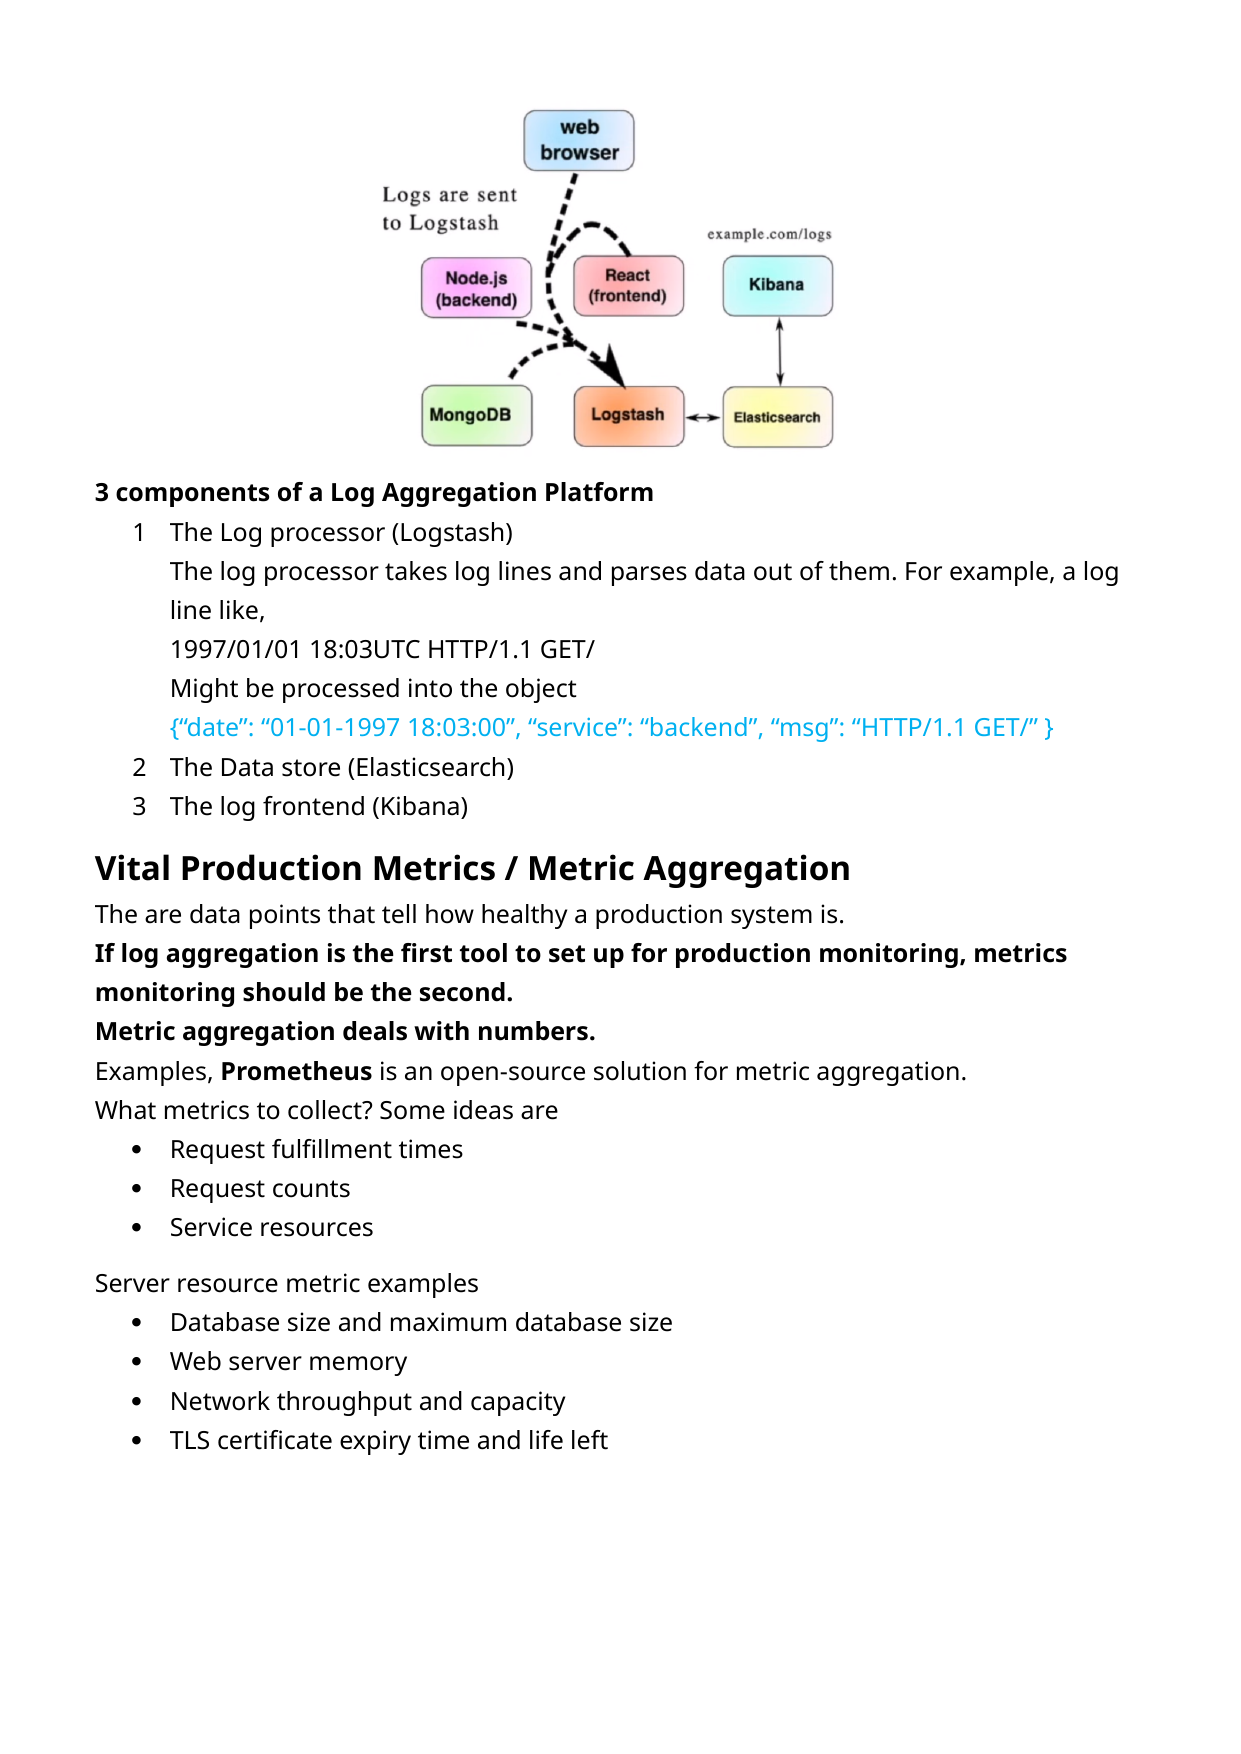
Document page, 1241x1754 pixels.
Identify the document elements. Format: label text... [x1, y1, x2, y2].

text The are data points that tell how healthy a production system is. [94, 896, 1146, 931]
list Request counts [132, 1171, 1146, 1205]
list TLS certificate expiry time and life left [132, 1422, 1146, 1456]
text Examples, Prometheus is an open-source solution for metric aggregation. [94, 1053, 1146, 1087]
text Server resource metric examples [94, 1266, 1146, 1300]
list Database size and maximum database size [132, 1305, 1146, 1339]
list The log processor takes log lines and parses data out of them. For example, a log line like, [169, 553, 1146, 627]
list Network throughput and capacity [132, 1383, 1146, 1417]
text If log aggregation is the first tool to set up for production monitoring, metrics monitoring should be the second. [94, 936, 1146, 1009]
list The Log processor (Logstash) [132, 514, 1146, 548]
list The Data store (Elasticsearch) [132, 749, 1146, 783]
list Web server memory [132, 1344, 1146, 1378]
text Vital Production Metrics / Metric Aggregation [94, 844, 1146, 890]
list 1997/01/01 18:03UTC HTTP/1.1 GET/ [169, 632, 1146, 666]
text 3 components of a Log Aggregation Platform [94, 475, 1146, 509]
list Request fulfillment times [132, 1131, 1146, 1166]
list Might be processed into the object [169, 671, 1146, 705]
list The log frontend (Kibana) [132, 788, 1146, 822]
text What metrics to collect? Some ideas are [94, 1092, 1146, 1126]
text Metric aggregation deals with numbers. [94, 1014, 1146, 1048]
list {“date”: “01-01-1997 18:03:00”, “service”: “backend”, “msg”: “HTTP/1.1 GET/” } [169, 710, 1146, 744]
list Service resources [132, 1210, 1146, 1244]
picture [364, 94, 876, 470]
